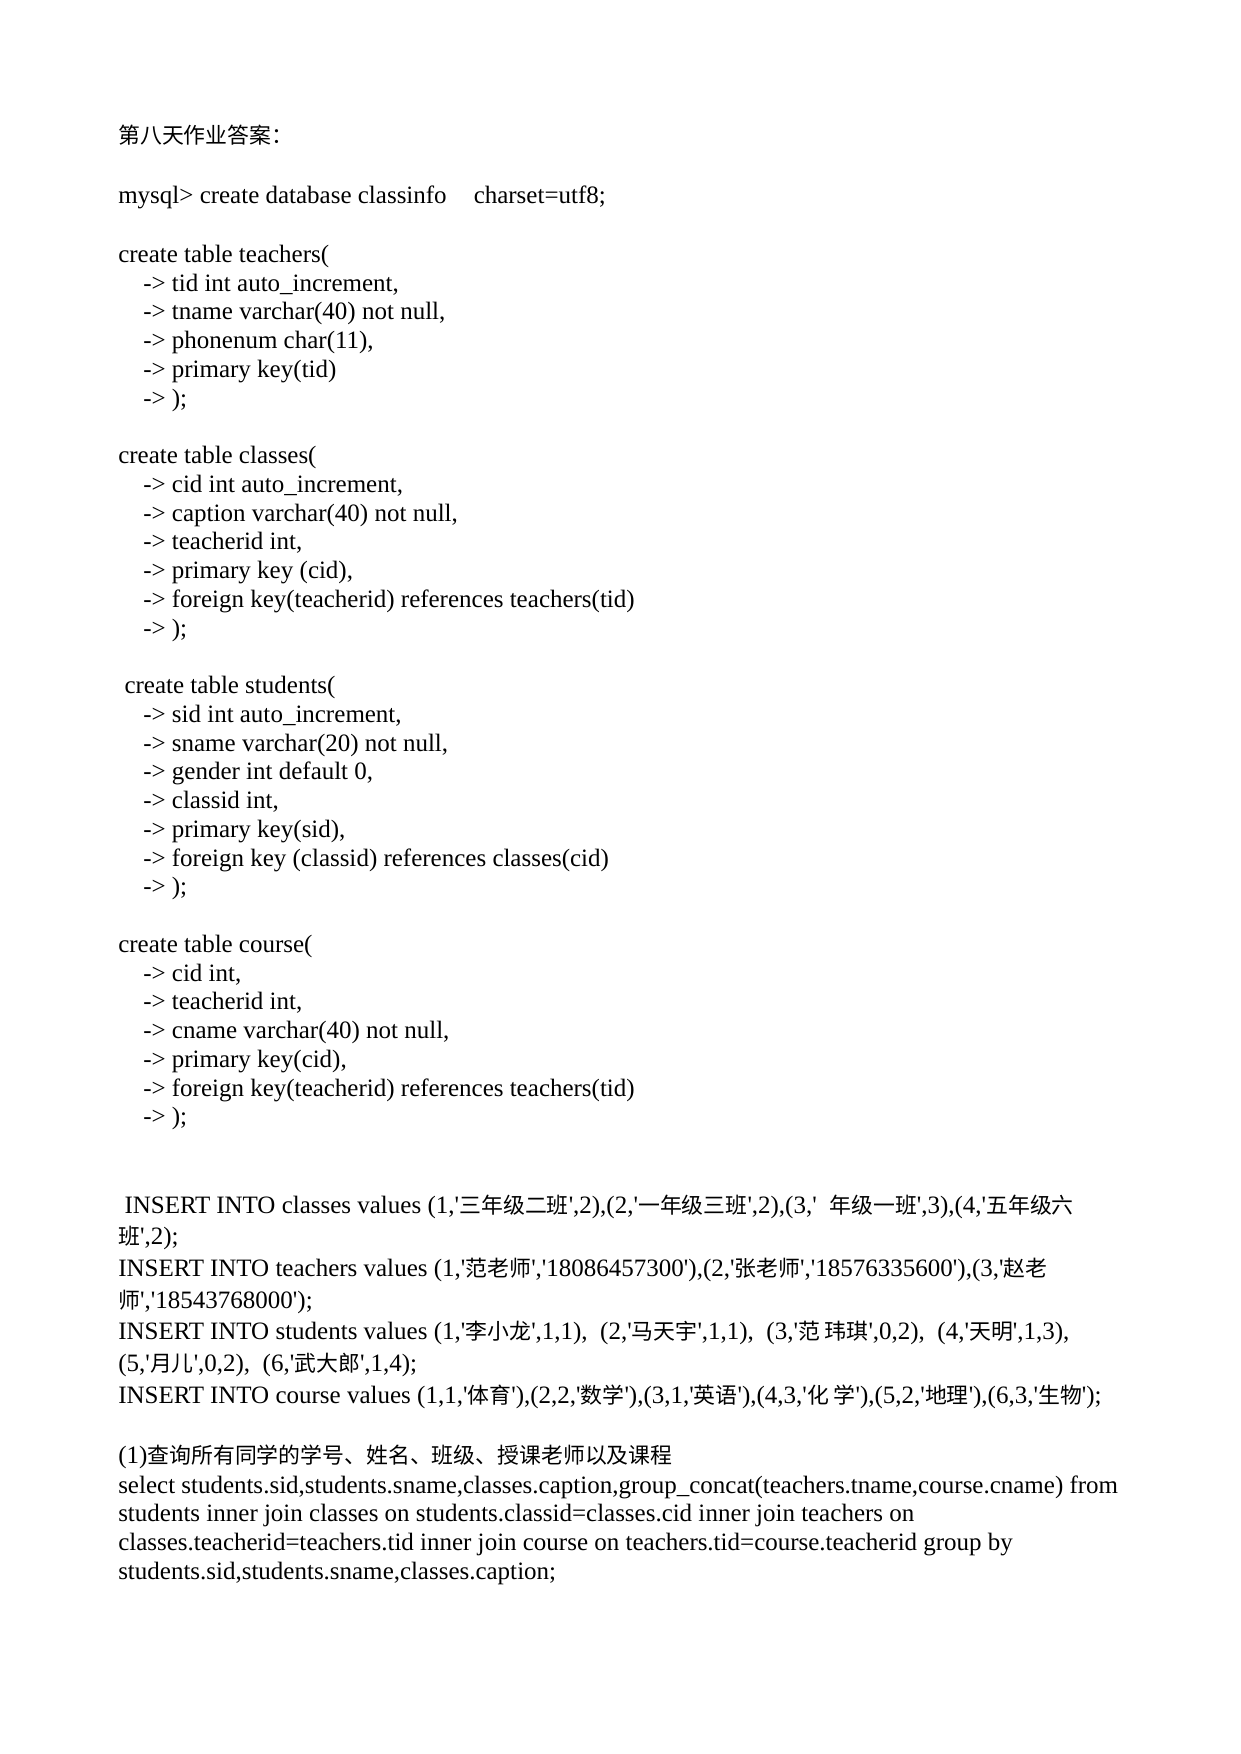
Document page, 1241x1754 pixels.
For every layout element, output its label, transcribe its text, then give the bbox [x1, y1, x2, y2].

text -> primary key (cid), [118, 555, 1122, 584]
text -> classid int, [118, 785, 1122, 814]
text -> cname varchar(40) not null, [118, 1015, 1122, 1044]
text -> primary key(cid), [118, 1044, 1122, 1073]
text -> foreign key(teacherid) references teachers(tid) [118, 1073, 1122, 1101]
text -> ); [118, 383, 1122, 411]
text select students.sid,students.sname,classes.caption,group_concat(teachers.tname,course.cname) from students inner join classes on students.classid=classes.cid inner join teachers on classes.teacherid=teachers.tid inner join course on teachers.tid=course.teacherid group by students.sid,students.sname,classes.caption; [118, 1470, 1122, 1585]
text create table teachers( [118, 239, 1122, 268]
text create table students( [118, 670, 1122, 699]
text create table classes( [118, 440, 1122, 469]
text -> tid int auto_increment, [118, 268, 1122, 296]
text -> foreign key (classid) references classes(cid) [118, 843, 1122, 871]
text (1)查询所有同学的学号、姓名、班级、授课老师以及课程 [118, 1438, 1122, 1470]
text INSERT INTO teachers values (1,'范老师','18086457300'),(2,'张老师','18576335600'),(3,'赵老师','18543768000'); [118, 1251, 1122, 1314]
text -> sid int auto_increment, [118, 699, 1122, 728]
text create table course( [118, 929, 1122, 958]
text -> ); [118, 871, 1122, 900]
text -> teacherid int, [118, 526, 1122, 555]
text -> gender int default 0, [118, 756, 1122, 785]
text INSERT INTO students values (1,'李小龙',1,1), (2,'马天宇',1,1), (3,'范 玮琪',0,2), (4,'天明',1,3), (5,'月儿',0,2), (6,'武大郎',1,4); [118, 1314, 1122, 1378]
text 第八天作业答案： [118, 118, 1122, 150]
text -> cid int auto_increment, [118, 469, 1122, 498]
text -> ); [118, 613, 1122, 641]
text INSERT INTO classes values (1,'三年级二班',2),(2,'一年级三班',2),(3,' 年级一班',3),(4,'五年级六班',2); [118, 1188, 1122, 1251]
text -> teacherid int, [118, 986, 1122, 1015]
text -> phonenum char(11), [118, 325, 1122, 354]
text -> foreign key(teacherid) references teachers(tid) [118, 584, 1122, 613]
text INSERT INTO course values (1,1,'体育'),(2,2,'数学'),(3,1,'英语'),(4,3,'化 学'),(5,2,'地理'),(6,3,'生物'); [118, 1378, 1122, 1409]
text -> primary key(tid) [118, 354, 1122, 383]
text -> sname varchar(20) not null, [118, 728, 1122, 756]
text -> tname varchar(40) not null, [118, 296, 1122, 325]
text -> caption varchar(40) not null, [118, 498, 1122, 526]
text -> primary key(sid), [118, 814, 1122, 843]
text -> cid int, [118, 958, 1122, 986]
text mysql> create database classinfo charset=utf8; [118, 178, 1122, 210]
text -> ); [118, 1101, 1122, 1130]
